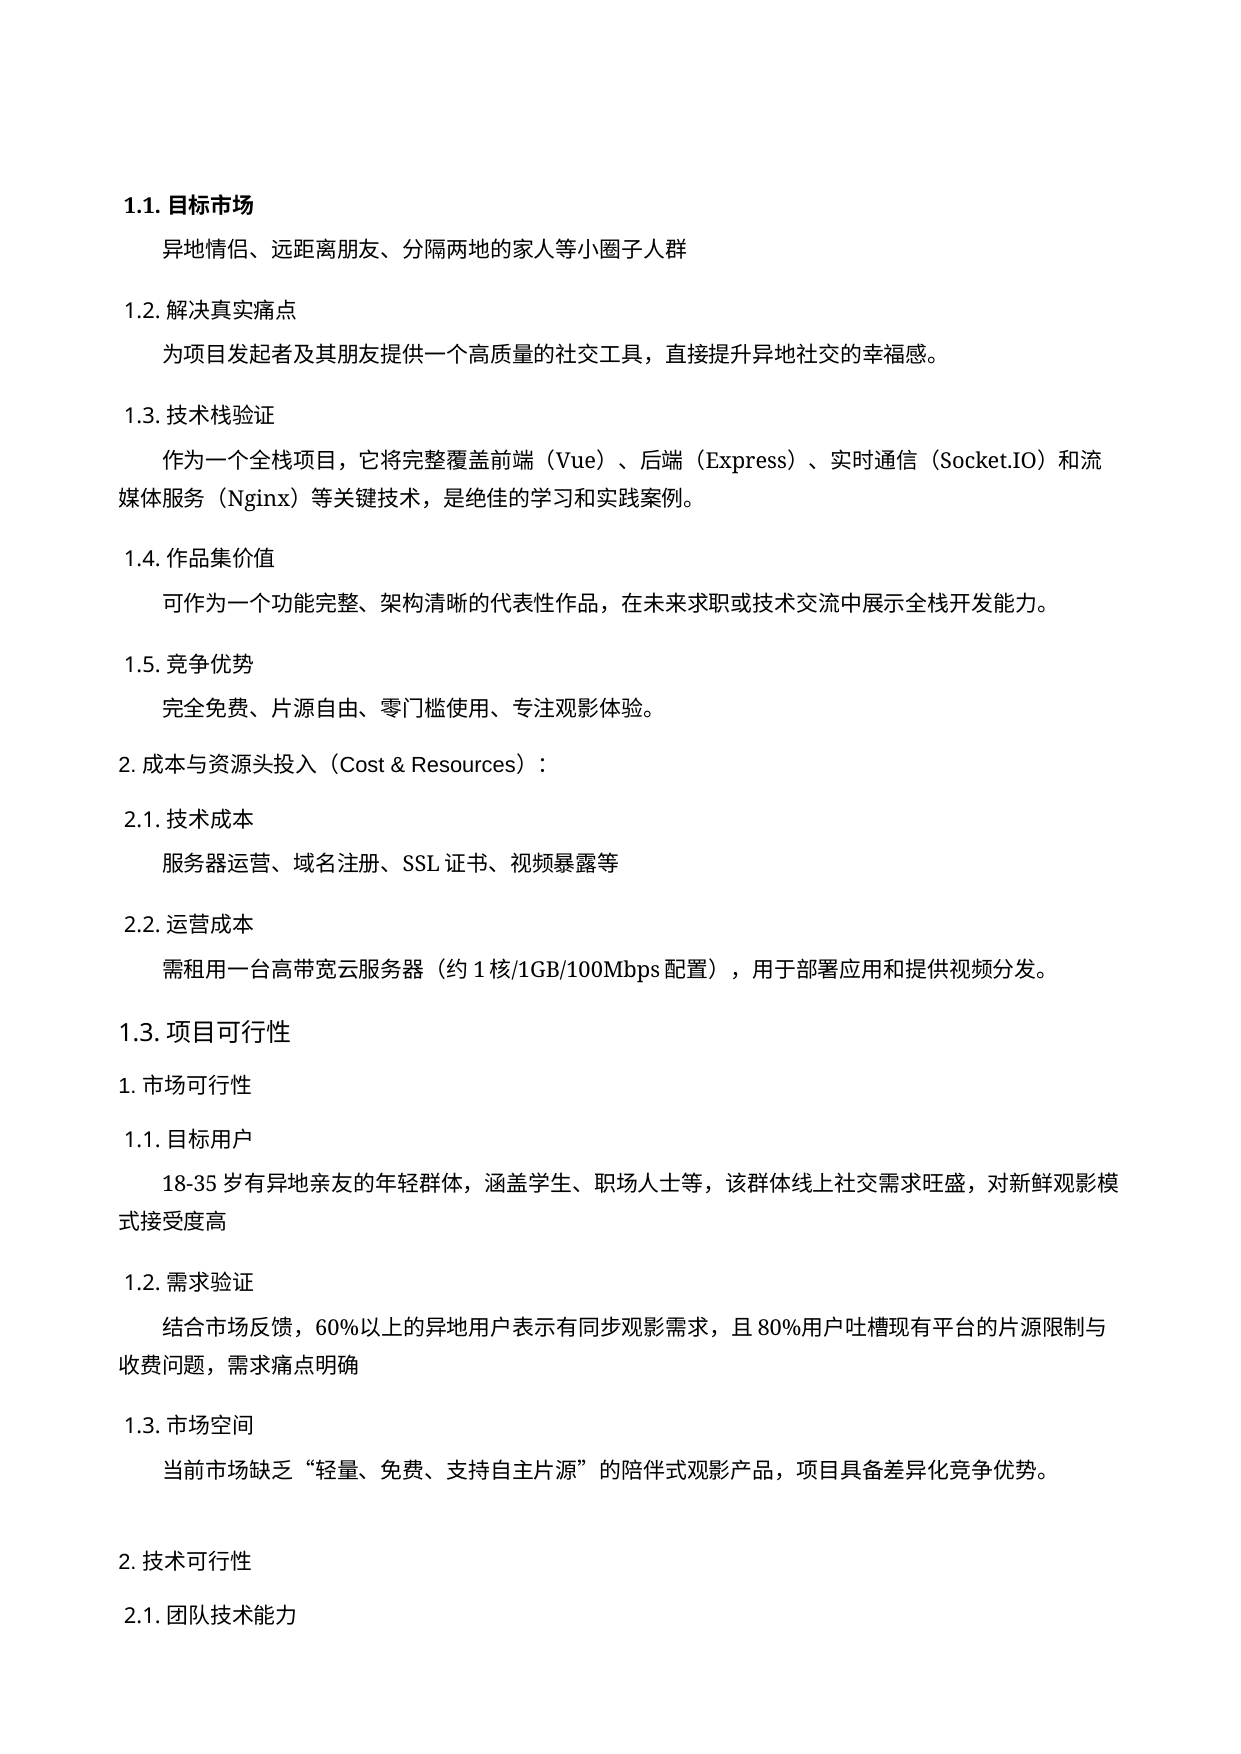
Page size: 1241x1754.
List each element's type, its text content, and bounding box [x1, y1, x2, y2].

text 结合市场反馈，60%以上的异地用户表示有同步观影需求，且80%用户吐槽现有平台的片源限制与收费问题，需求痛点明确 [118, 1309, 1122, 1379]
text 服务器运营、域名注册、SSL证书、视频暴露等 [118, 846, 1122, 878]
text 需租用一台高带宽云服务器（约 1核/1GB/100Mbps配置），用于部署应用和提供视频分发。 [118, 952, 1122, 983]
text 作为一个全栈项目，它将完整覆盖前端（Vue）、后端（Express）、实时通信（Socket.IO）和流媒体服务（Nginx）等关键技术，是绝佳的学习和实践案例。 [118, 443, 1122, 512]
subtitle 技术成本 [118, 802, 1122, 833]
subtitle 竞争优势 [118, 647, 1122, 678]
text 当前市场缺乏“轻量、免费、支持自主片源”的陪伴式观影产品，项目具备差异化竞争优势。 [118, 1453, 1122, 1520]
subtitle 成本与资源头投入（Cost & Resources）： [118, 747, 1122, 779]
subtitle 解决真实痛点 [118, 293, 1122, 324]
text 异地情侣、远距离朋友、分隔两地的家人等小圈子人群 [118, 232, 1122, 264]
text 完全免费、片源自由、零门槛使用、专注观影体验。 [118, 691, 1122, 723]
subtitle 目标市场 [118, 188, 1122, 219]
subtitle 目标用户 [118, 1122, 1122, 1153]
subtitle 技术可行性 [118, 1544, 1122, 1576]
subtitle 运营成本 [118, 907, 1122, 939]
subtitle 市场空间 [118, 1408, 1122, 1440]
subtitle 技术栈验证 [118, 398, 1122, 430]
text 18-35岁有异地亲友的年轻群体，涵盖学生、职场人士等，该群体线上社交需求旺盛，对新鲜观影模式接受度高 [118, 1166, 1122, 1236]
text 可作为一个功能完整、架构清晰的代表性作品，在未来求职或技术交流中展示全栈开发能力。 [118, 586, 1122, 618]
subtitle 团队技术能力 [118, 1598, 1122, 1630]
subtitle 项目可行性 [118, 1012, 1122, 1049]
subtitle 作品集价值 [118, 541, 1122, 573]
subtitle 需求验证 [118, 1265, 1122, 1297]
subtitle 市场可行性 [118, 1068, 1122, 1099]
text 为项目发起者及其朋友提供一个高质量的社交工具，直接提升异地社交的幸福感。 [118, 337, 1122, 369]
